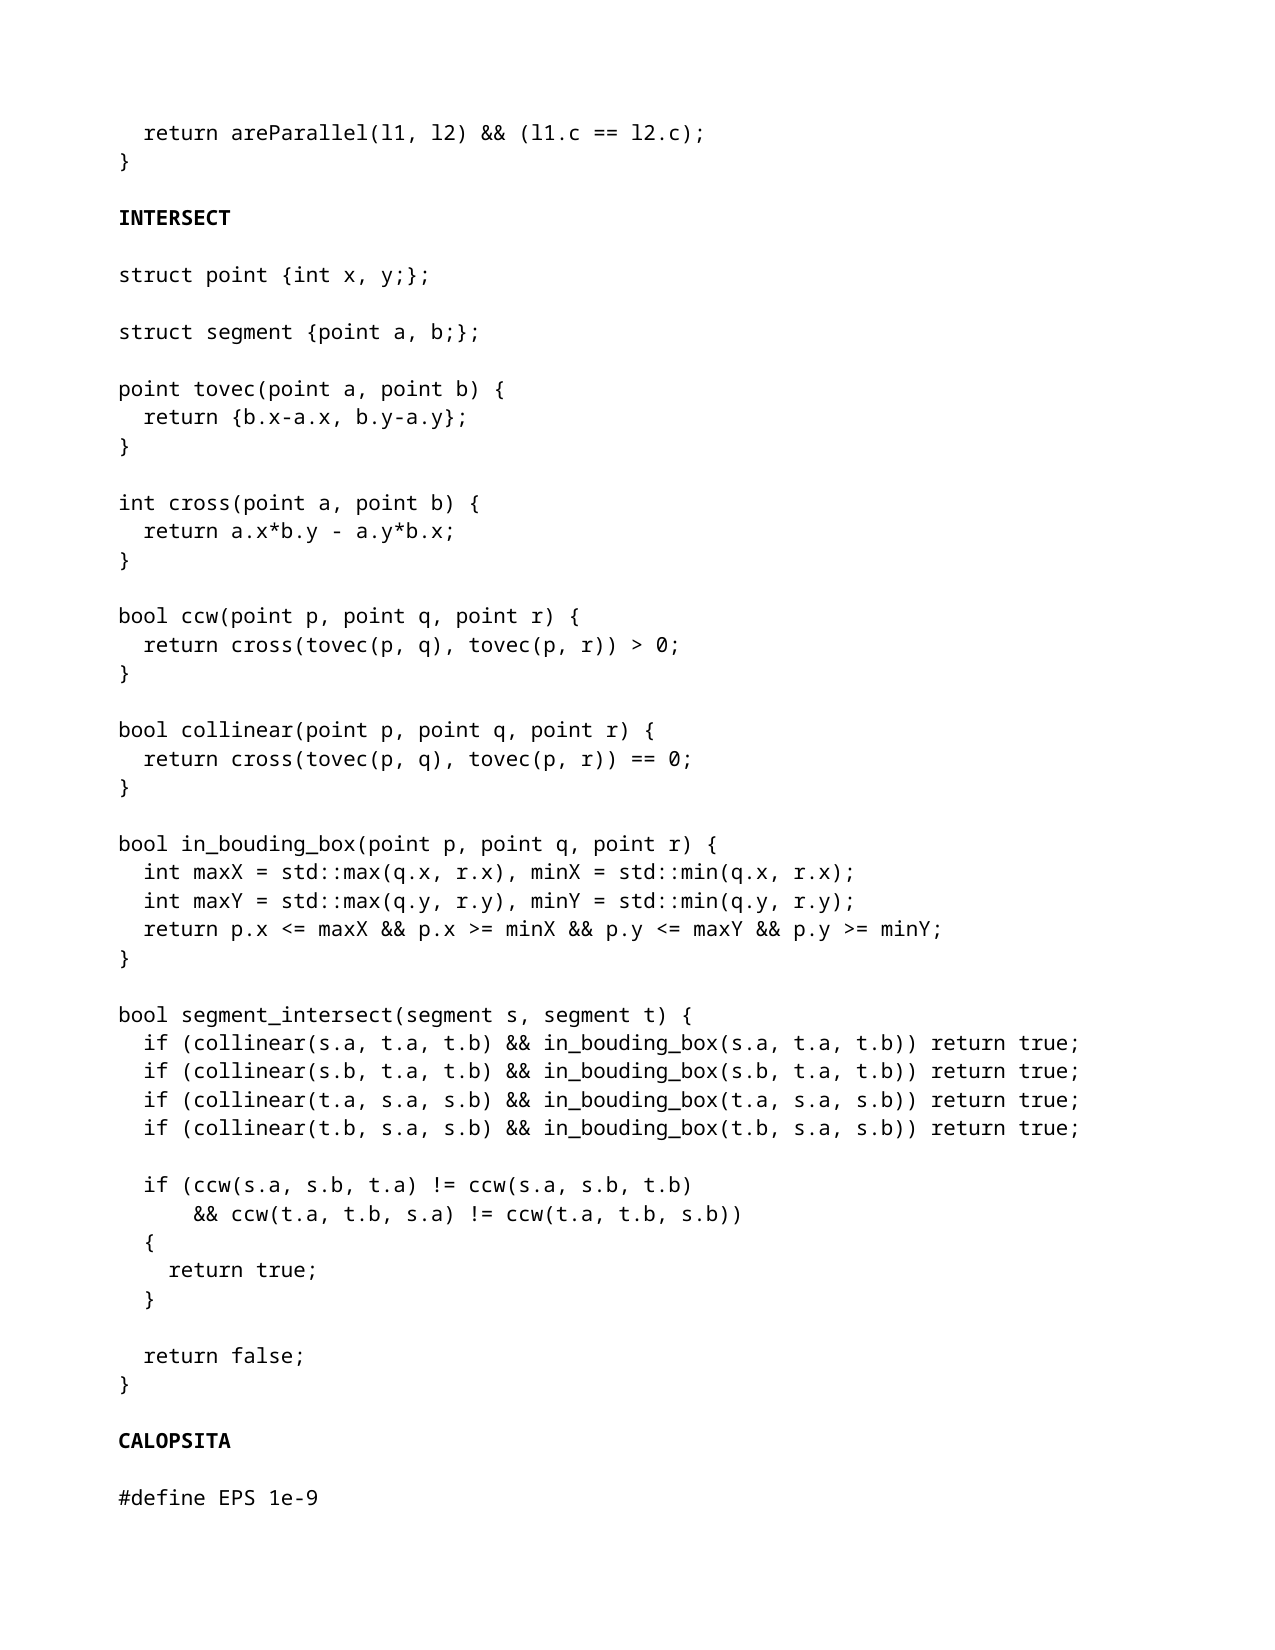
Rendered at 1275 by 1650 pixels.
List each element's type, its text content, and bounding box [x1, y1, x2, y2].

text } [118, 545, 1157, 573]
text && ccw(t.a, t.b, s.a) != ccw(t.a, t.b, s.b)) [118, 1199, 1157, 1227]
text return true; [118, 1256, 1157, 1284]
text return areParallel(l1, l2) && (l1.c == l2.c); [118, 118, 1157, 147]
text return cross(tovec(p, q), tovec(p, r)) > 0; [118, 630, 1157, 658]
text if (collinear(s.a, t.a, t.b) && in_bouding_box(s.a, t.a, t.b)) return true; [118, 1028, 1157, 1057]
text return a.x*b.y - a.y*b.x; [118, 516, 1157, 545]
text } [118, 1284, 1157, 1312]
text } [118, 1369, 1157, 1398]
text struct segment {point a, b;}; [118, 317, 1157, 346]
text #define EPS 1e-9 [118, 1483, 1157, 1512]
text INTERSECT [118, 203, 1157, 232]
text bool segment_intersect(segment s, segment t) { [118, 1000, 1157, 1028]
text } [118, 658, 1157, 687]
text } [118, 772, 1157, 801]
text { [118, 1227, 1157, 1256]
text if (ccw(s.a, s.b, t.a) != ccw(s.a, s.b, t.b) [118, 1170, 1157, 1199]
text int maxY = std::max(q.y, r.y), minY = std::min(q.y, r.y); [118, 886, 1157, 914]
text } [118, 147, 1157, 175]
text return p.x <= maxX && p.x >= minX && p.y <= maxY && p.y >= minY; [118, 914, 1157, 943]
text return cross(tovec(p, q), tovec(p, r)) == 0; [118, 744, 1157, 772]
text bool in_bouding_box(point p, point q, point r) { [118, 829, 1157, 857]
text if (collinear(t.a, s.a, s.b) && in_bouding_box(t.a, s.a, s.b)) return true; [118, 1085, 1157, 1113]
text CALOPSITA [118, 1426, 1157, 1455]
text if (collinear(s.b, t.a, t.b) && in_bouding_box(s.b, t.a, t.b)) return true; [118, 1057, 1157, 1085]
text return false; [118, 1341, 1157, 1369]
text } [118, 943, 1157, 971]
text } [118, 431, 1157, 459]
text int maxX = std::max(q.x, r.x), minX = std::min(q.x, r.x); [118, 857, 1157, 886]
text bool ccw(point p, point q, point r) { [118, 602, 1157, 630]
text struct point {int x, y;}; [118, 260, 1157, 289]
text bool collinear(point p, point q, point r) { [118, 715, 1157, 744]
text if (collinear(t.b, s.a, s.b) && in_bouding_box(t.b, s.a, s.b)) return true; [118, 1113, 1157, 1142]
text point tovec(point a, point b) { [118, 374, 1157, 402]
text int cross(point a, point b) { [118, 488, 1157, 516]
text return {b.x-a.x, b.y-a.y}; [118, 402, 1157, 431]
